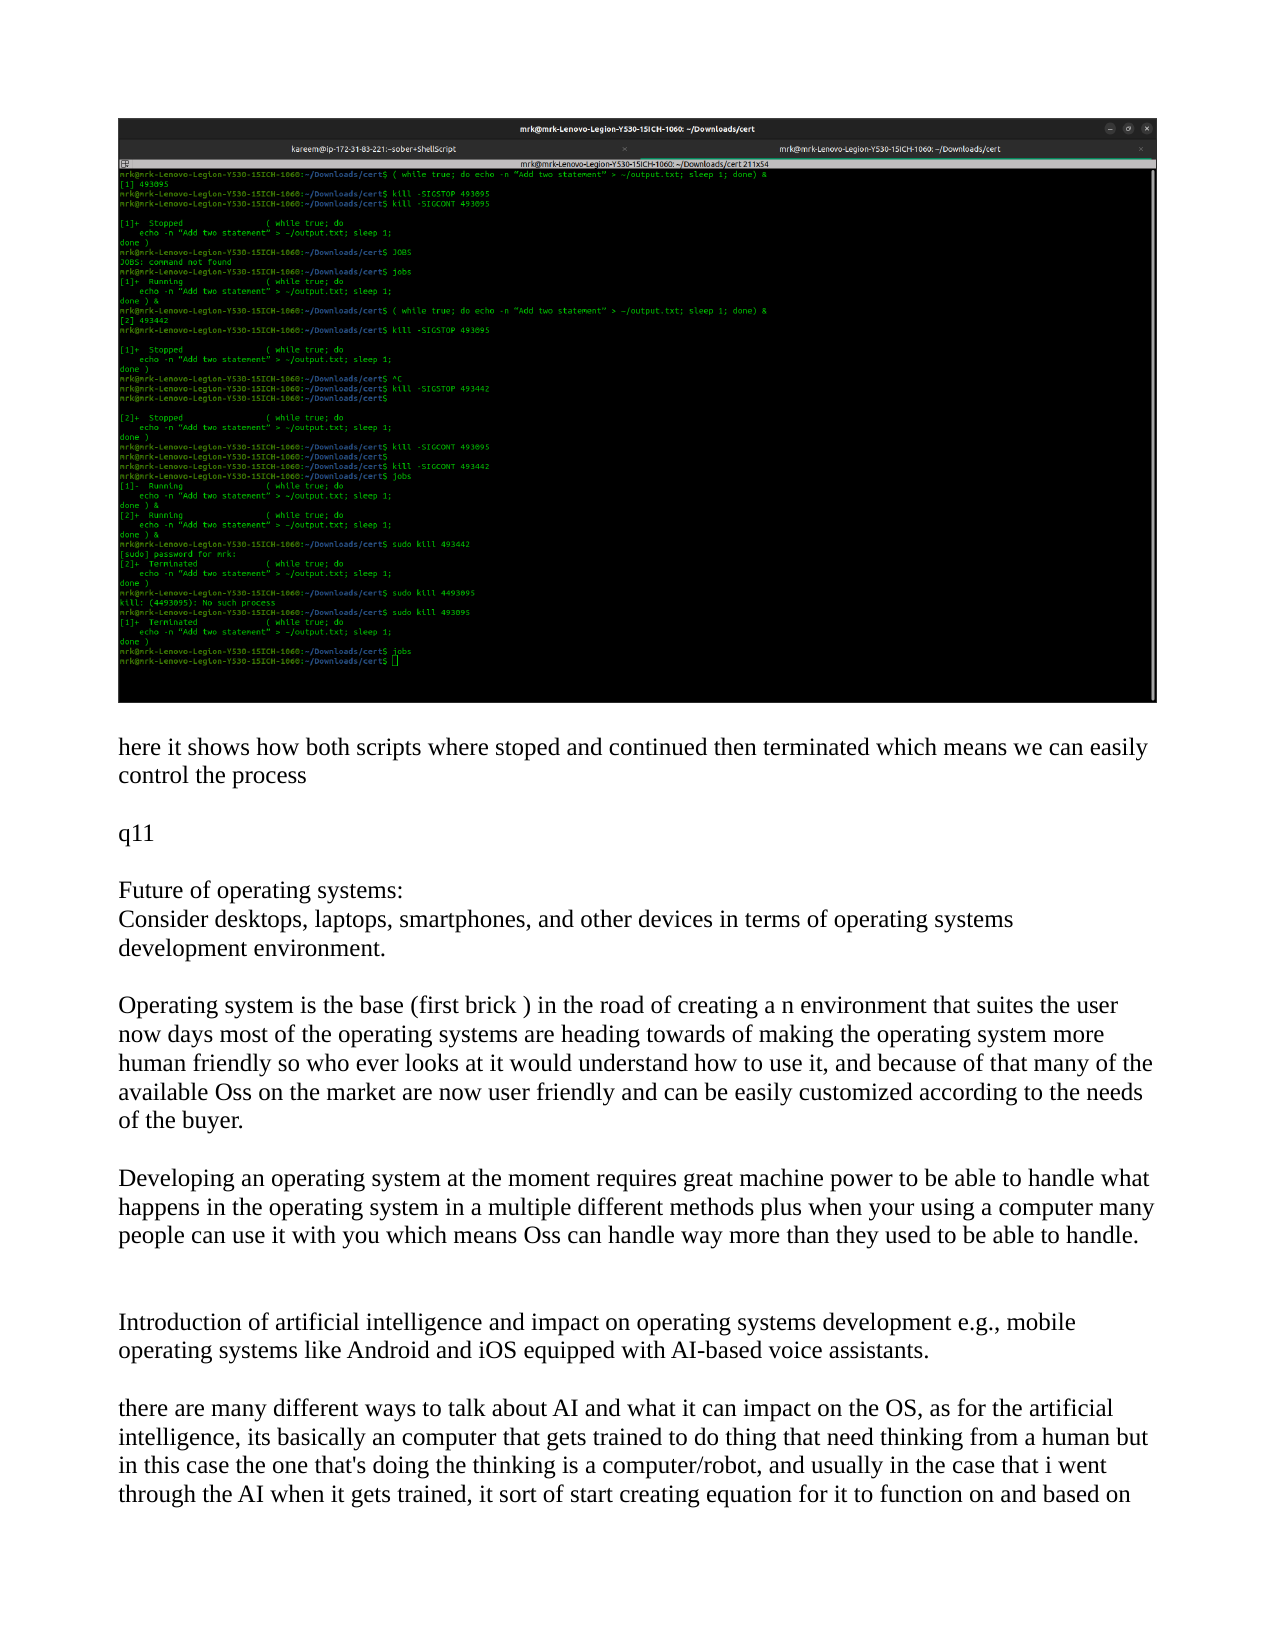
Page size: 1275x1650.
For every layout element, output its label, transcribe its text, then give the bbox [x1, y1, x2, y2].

text Operating system is the base (first brick ) in the road of creating a n environment that suites the user now days most of the operating systems are heading towards of making the operating system more human friendly so who ever looks at it would understand how to use it, and because of that many of the available Oss on the market are now user friendly and can be easily customized according to the needs of the buyer. [118, 990, 1157, 1134]
picture [118, 118, 1157, 703]
text Consider desktops, laptops, smartphones, and other devices in terms of operating systems [118, 904, 1157, 933]
text q11 [118, 818, 1157, 847]
text Developing an operating system at the moment requires great machine power to be able to handle what happens in the operating system in a multiple different methods plus when your using a computer many people can use it with you which means Oss can handle way more than they used to be able to handle. [118, 1163, 1157, 1249]
text operating systems like Android and iOS equipped with AI-based voice assistants. [118, 1335, 1157, 1364]
text development environment. [118, 933, 1157, 962]
text Introduction of artificial intelligence and impact on operating systems development e.g., mobile [118, 1307, 1157, 1335]
text there are many different ways to talk about AI and what it can impact on the OS, as for the artificial intelligence, its basically an computer that gets trained to do thing that need thinking from a human but in this case the one that's doing the thinking is a computer/robot, and usually in the case that i went through the AI when it gets trained, it sort of start creating equation for it to function on and based on [118, 1393, 1157, 1508]
text here it shows how both scripts where stoped and continued then terminated which means we can easily control the process [118, 732, 1157, 789]
text Future of operating systems: [118, 875, 1157, 904]
